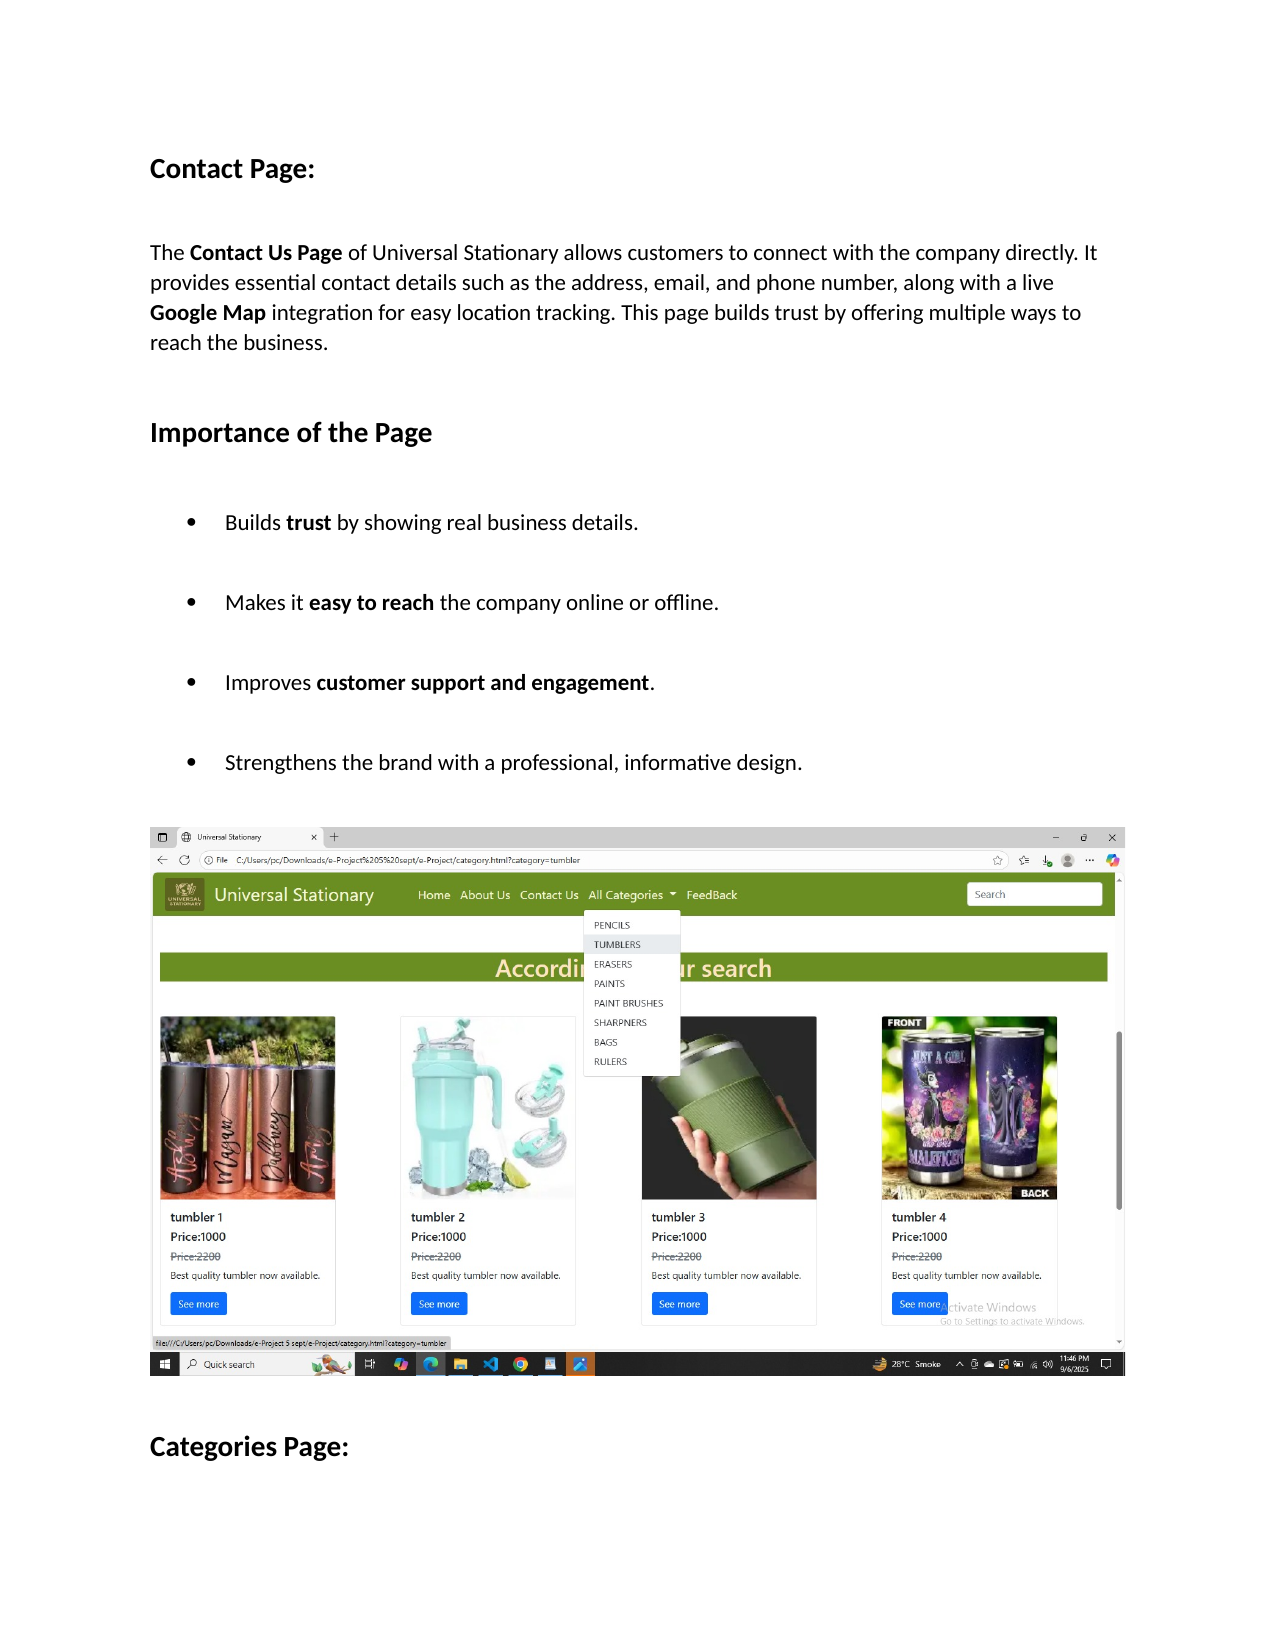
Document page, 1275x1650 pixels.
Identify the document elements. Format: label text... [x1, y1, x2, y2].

text Contact Page: [150, 150, 1125, 186]
list Builds trust by showing real business details. [187, 508, 1125, 536]
subtitle Importance of the Page [150, 414, 1125, 449]
list Makes it easy to reach the company online or offline. [187, 588, 1125, 616]
text Categories Page: [150, 1428, 1125, 1463]
list Improves customer support and engagement. [187, 668, 1125, 696]
list Strengthens the brand with a professional, informative design. [187, 748, 1125, 776]
text The Contact Us Page of Universal Stationary allows customers to connect with the company directly. It provides essential contact details such as the address, email, and phone number, along with a live Google Map integration for easy location tracking. This page builds trust by offering multiple ways to reach the business. [150, 238, 1125, 356]
